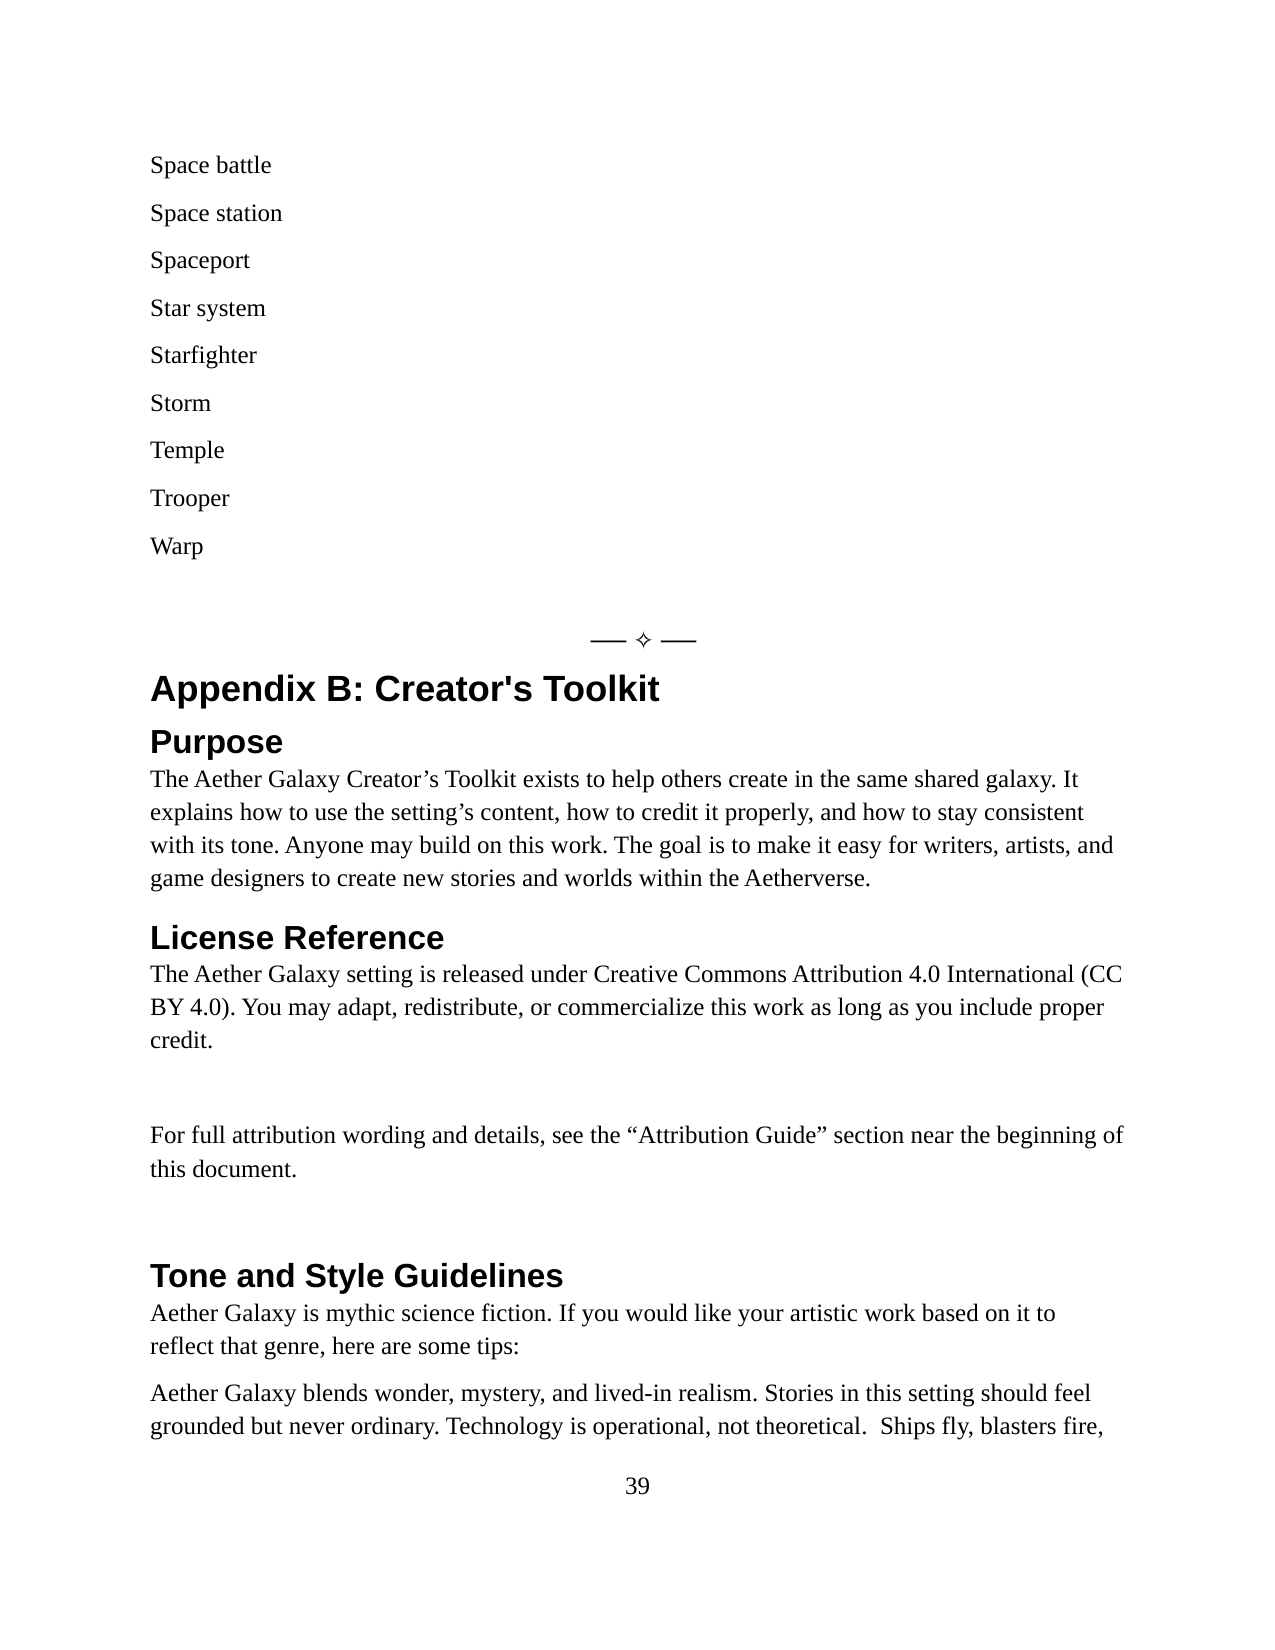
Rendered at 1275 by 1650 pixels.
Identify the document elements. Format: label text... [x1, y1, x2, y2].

subtitle Appendix B: Creator's Toolkit [150, 667, 1125, 709]
text ── ✧ ── [162, 626, 1125, 655]
text Aether Galaxy is mythic science fiction. If you would like your artistic work based on it to reflect that genre, here are some tips: [150, 1298, 1125, 1359]
text Temple [150, 436, 1125, 464]
text Space battle [150, 150, 1125, 179]
text Trooper [150, 483, 1125, 512]
subtitle Purpose [150, 722, 1125, 761]
text Storm [150, 388, 1125, 417]
text Aether Galaxy blends wonder, mystery, and lived-in realism. Stories in this setting should feel grounded but never ordinary. Technology is operational, not theoretical. Ships fly, blasters fire, [150, 1378, 1125, 1440]
subtitle Tone and Style Guidelines [150, 1256, 1125, 1295]
text Warp [150, 531, 1125, 559]
text Space station [150, 198, 1125, 226]
text The Aether Galaxy Creator’s Toolkit exists to help others create in the same shared galaxy. It explains how to use the setting’s content, how to credit it properly, and how to stay consistent with its tone. Anyone may build on this work. The goal is to make it easy for writers, artists, and game designers to create new stories and worlds within the Aetherverse. [150, 764, 1125, 892]
text Star system [150, 293, 1125, 322]
text Starfighter [150, 340, 1125, 369]
subtitle License Reference [150, 918, 1125, 956]
text The Aether Galaxy setting is released under Creative Commons Attribution 4.0 International (CC BY 4.0). You may adapt, redistribute, or commercialize this work as long as you include proper credit. [150, 959, 1125, 1054]
text For full attribution wording and details, see the “Attribution Guide” section near the beginning of this document. [150, 1121, 1125, 1182]
text Spaceport [150, 245, 1125, 274]
